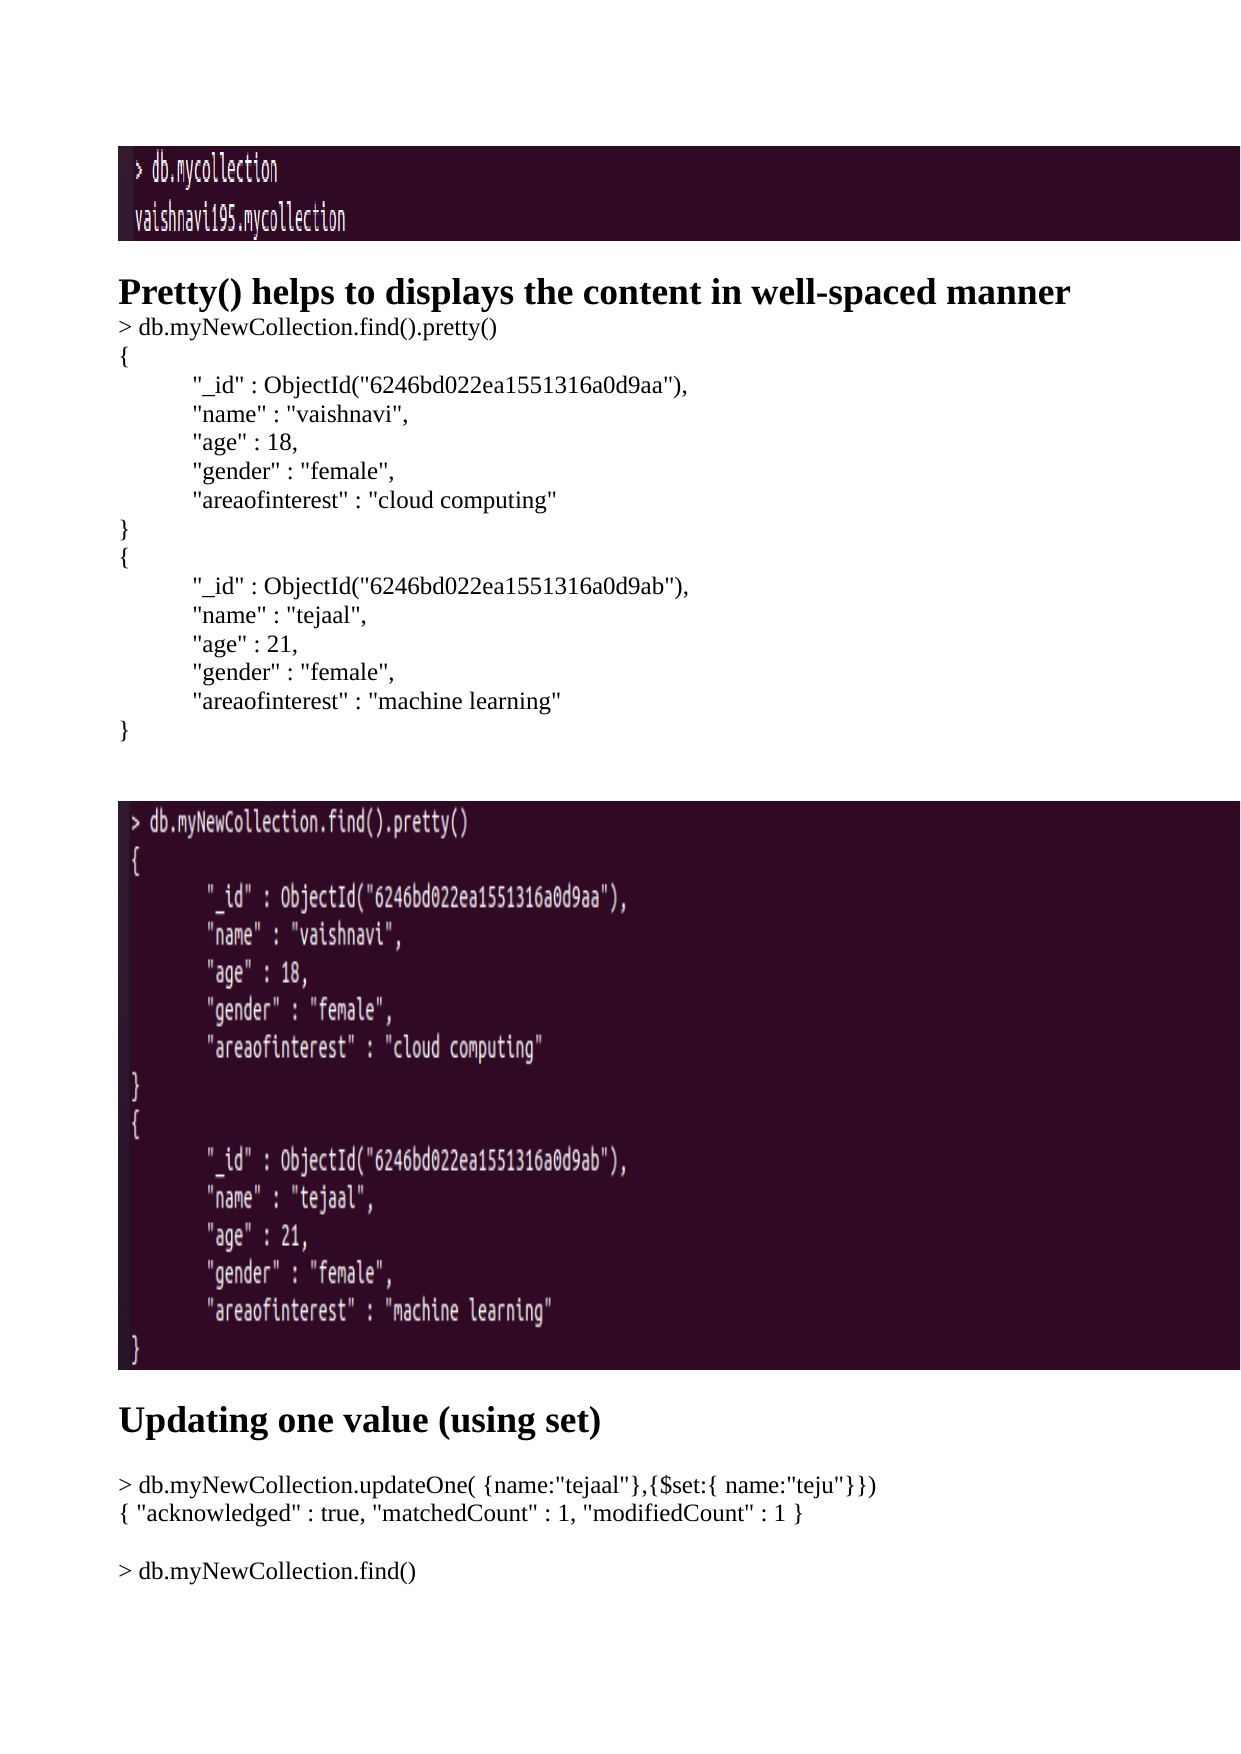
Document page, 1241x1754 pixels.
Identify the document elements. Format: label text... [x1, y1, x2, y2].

text } [118, 514, 1122, 542]
text > db.myNewCollection.updateOne( {name:"tejaal"},{$set:{ name:"teju"}}) [118, 1470, 1122, 1498]
text "name" : "vaishnavi", [118, 399, 1122, 427]
text "age" : 18, [118, 427, 1122, 456]
text Updating one value (using set) [118, 1398, 1122, 1441]
text } [118, 715, 1122, 744]
text Pretty() helps to displays the content in well-spaced manner [118, 269, 1122, 312]
text "name" : "tejaal", [118, 600, 1122, 629]
text "_id" : ObjectId("6246bd022ea1551316a0d9ab"), [118, 571, 1122, 600]
text "areaofinterest" : "cloud computing" [118, 485, 1122, 514]
text { "acknowledged" : true, "matchedCount" : 1, "modifiedCount" : 1 } [118, 1498, 1122, 1527]
text "areaofinterest" : "machine learning" [118, 686, 1122, 715]
text "age" : 21, [118, 629, 1122, 657]
text > db.myNewCollection.find() [118, 1556, 1122, 1585]
text { [118, 542, 1122, 571]
text "gender" : "female", [118, 657, 1122, 686]
text { [118, 341, 1122, 370]
text > db.myNewCollection.find().pretty() [118, 312, 1122, 341]
text "_id" : ObjectId("6246bd022ea1551316a0d9aa"), [118, 370, 1122, 399]
text "gender" : "female", [118, 456, 1122, 485]
